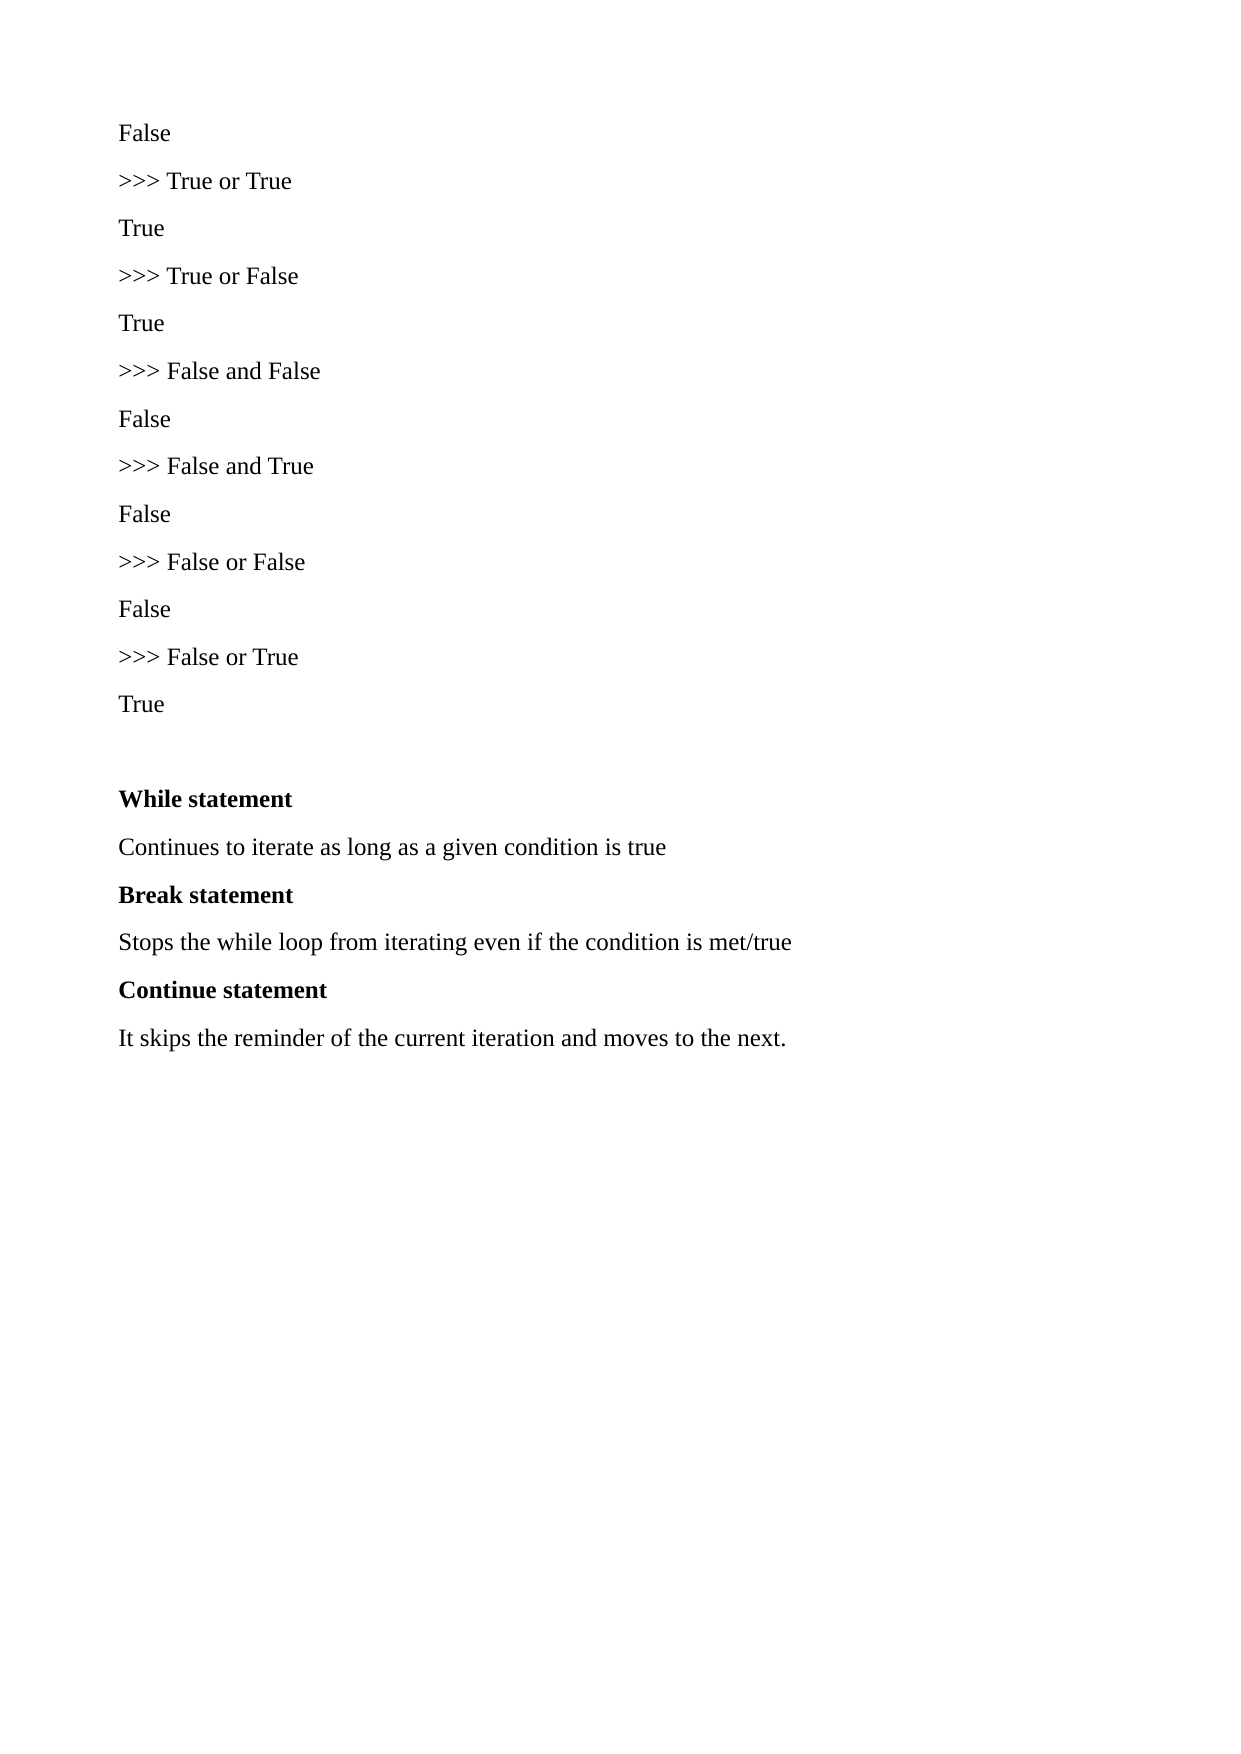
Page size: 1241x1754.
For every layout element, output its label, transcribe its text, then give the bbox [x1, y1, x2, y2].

text Stops the while loop from iterating even if the condition is met/true [118, 927, 1122, 956]
text False [118, 404, 1122, 432]
text Continues to iterate as long as a given condition is true [118, 832, 1122, 861]
text >>> True or False [118, 261, 1122, 290]
text >>> False or False [118, 547, 1122, 575]
text False [118, 594, 1122, 623]
text >>> False and True [118, 451, 1122, 480]
text >>> False and False [118, 356, 1122, 385]
text While statement [118, 784, 1122, 813]
text Break statement [118, 880, 1122, 908]
text >>> True or True [118, 166, 1122, 194]
text >>> False or True [118, 642, 1122, 671]
text False [118, 118, 1122, 147]
text True [118, 213, 1122, 242]
text It skips the reminder of the current iteration and moves to the next. [118, 1023, 1122, 1051]
text True [118, 689, 1122, 718]
text False [118, 499, 1122, 528]
text Continue statement [118, 975, 1122, 1004]
text True [118, 308, 1122, 337]
